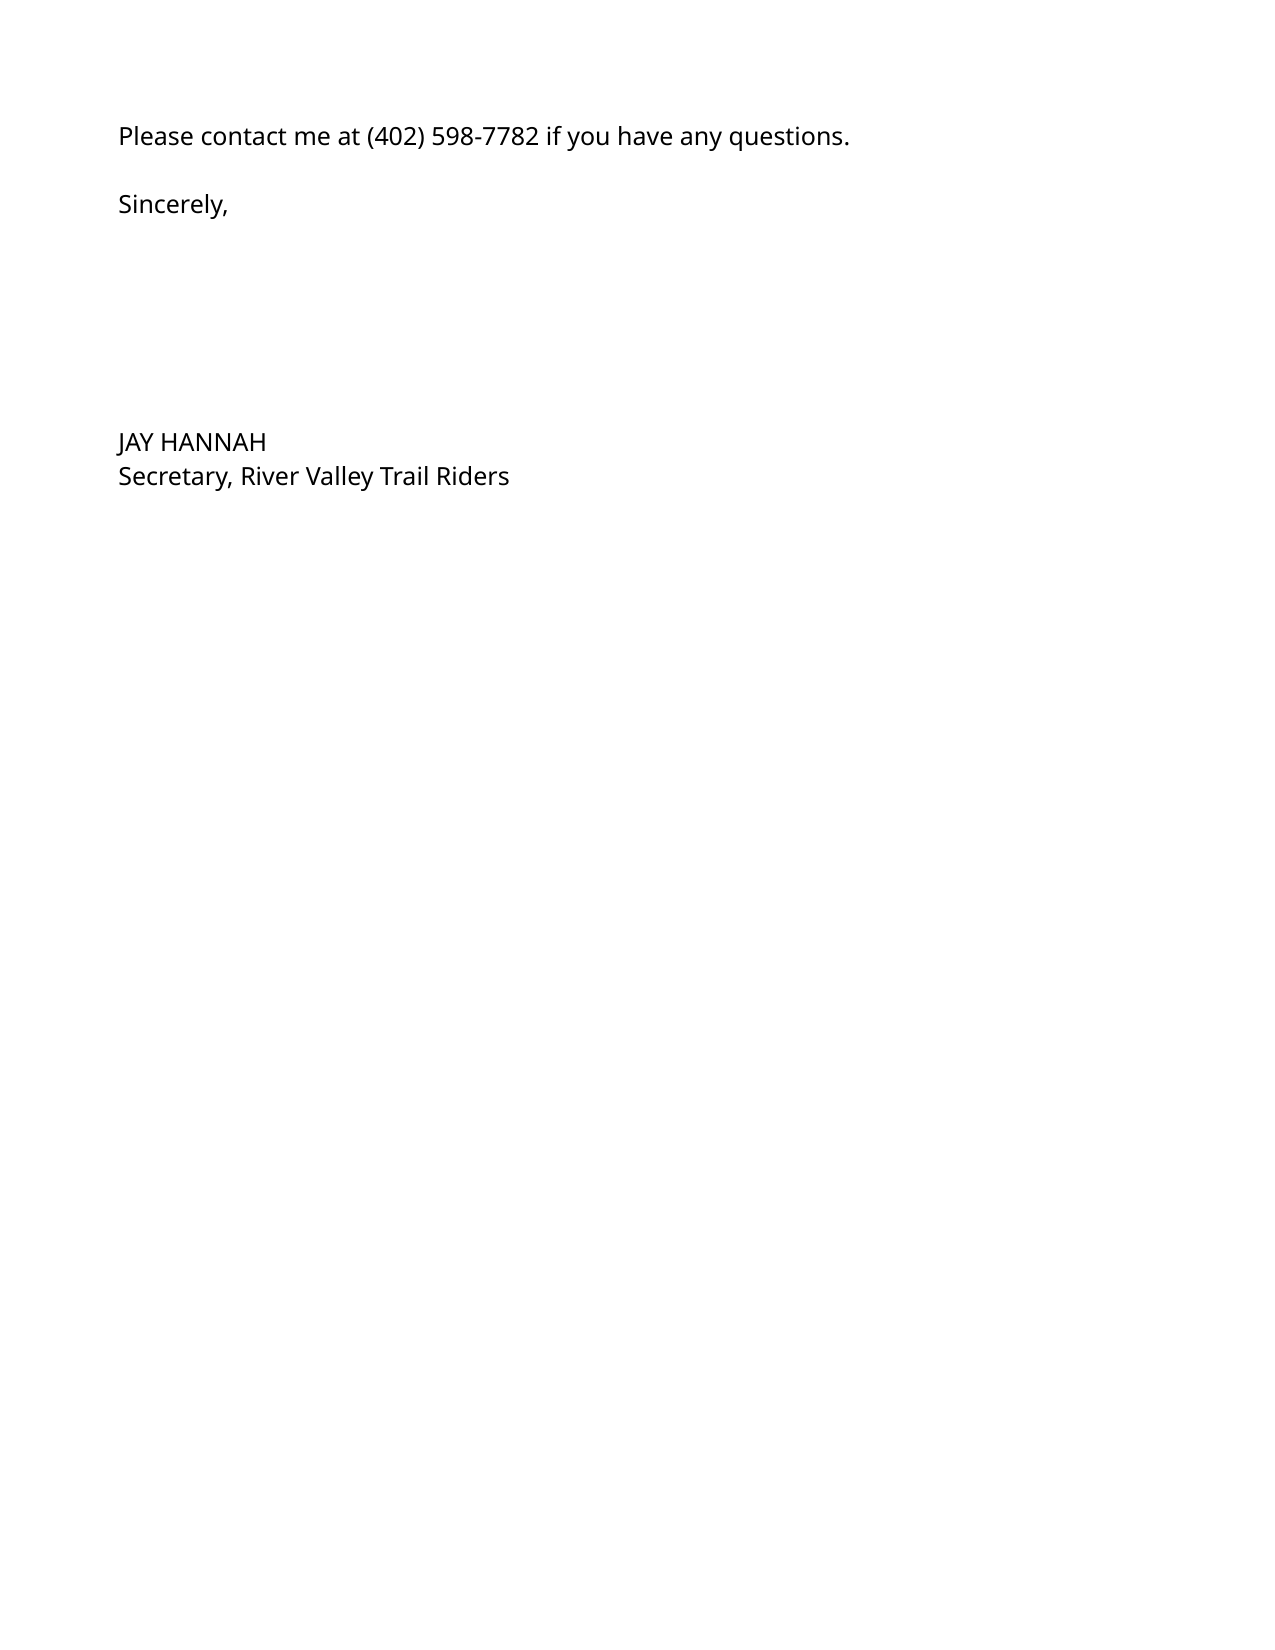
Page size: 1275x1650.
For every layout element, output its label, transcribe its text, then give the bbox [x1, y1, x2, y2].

text Please contact me at (402) 598-7782 if you have any questions. [118, 118, 1157, 152]
text JAY HANNAH [118, 425, 1157, 459]
text Secretary, River Valley Trail Riders [118, 459, 1157, 493]
text Sincerely, [118, 186, 1157, 220]
